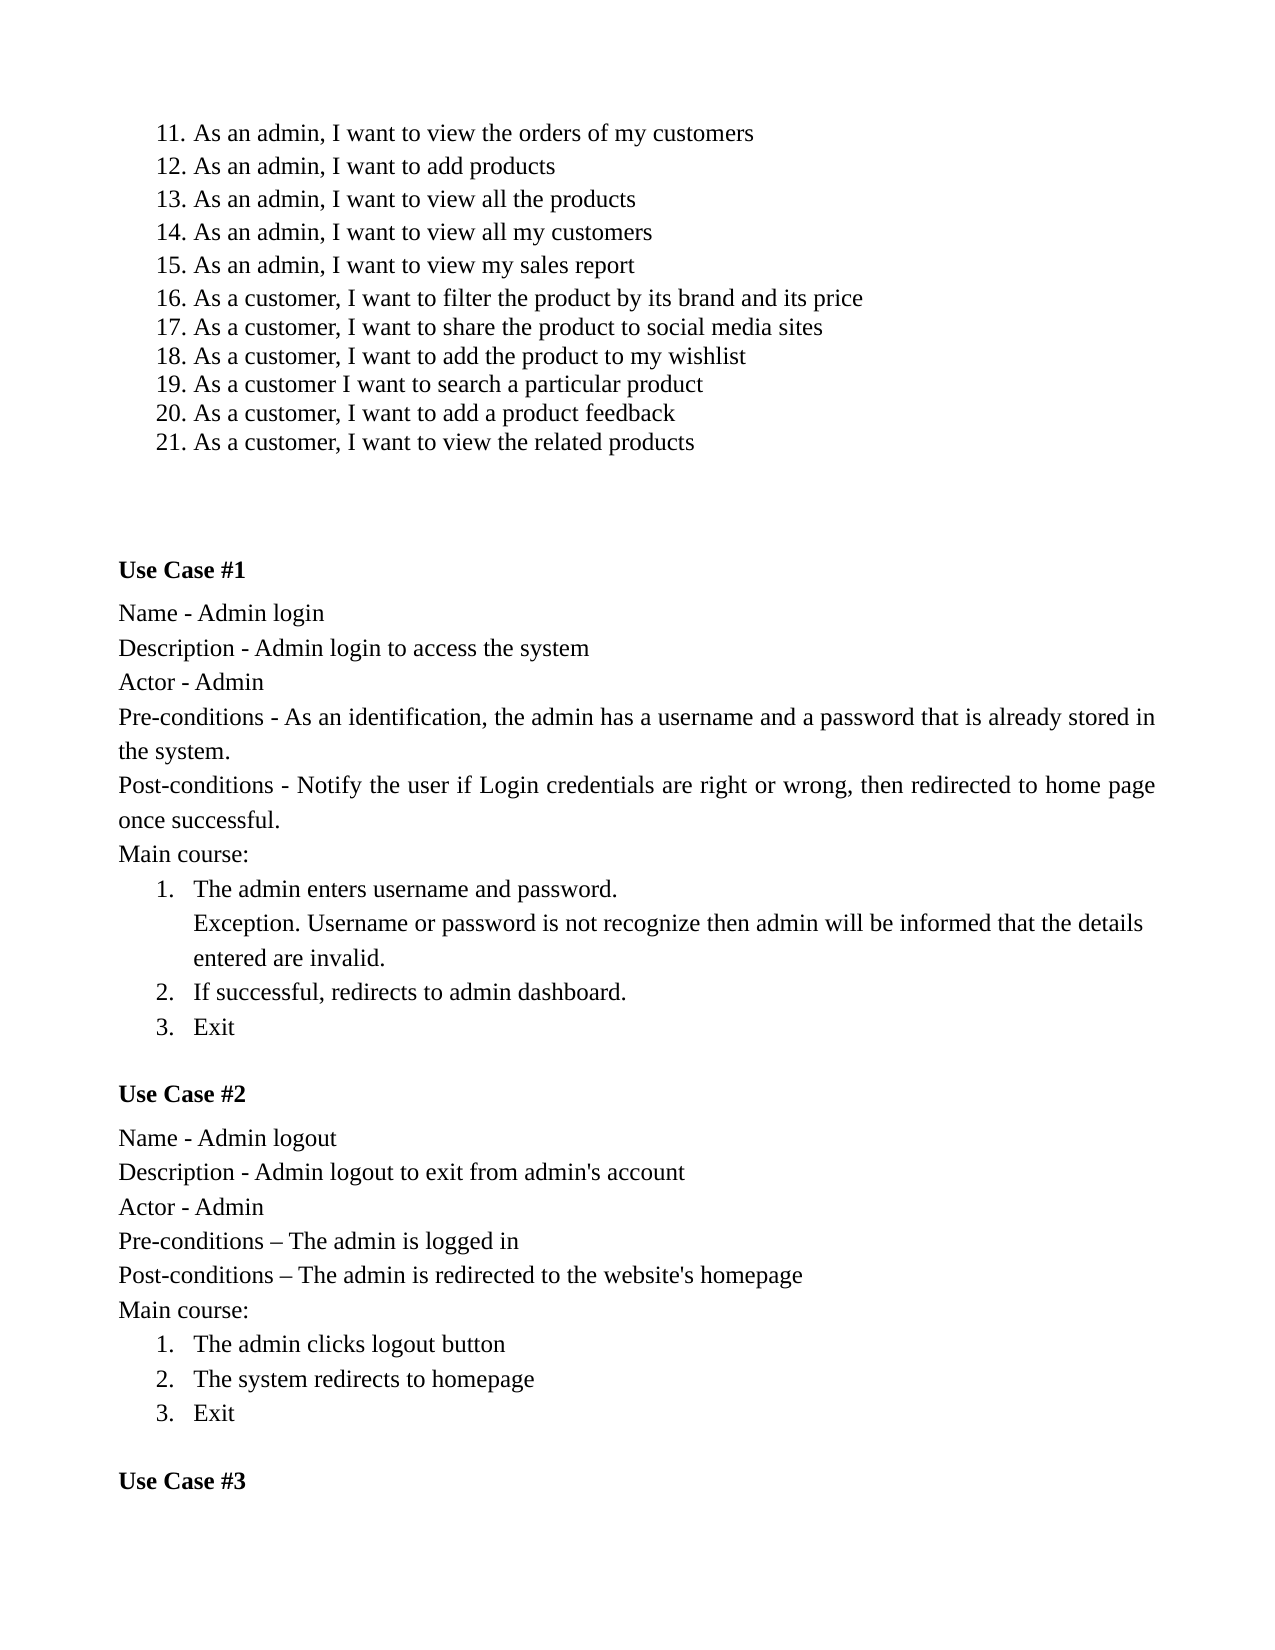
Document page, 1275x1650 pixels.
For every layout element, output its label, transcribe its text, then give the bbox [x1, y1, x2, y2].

text Exception. Username or password is not recognize then admin will be informed that the details entered are invalid. [193, 908, 1157, 972]
text Use Case #2 [118, 1079, 1157, 1108]
list As a customer I want to search a particular product [156, 369, 1157, 398]
list As an admin, I want to add products [156, 151, 1157, 180]
text Name - Admin login [118, 598, 1157, 627]
text Post-conditions – The admin is redirected to the website's homepage [118, 1261, 1157, 1289]
text Main course: [118, 839, 1157, 868]
text Pre-conditions – The admin is logged in [118, 1226, 1157, 1255]
list As a customer, I want to share the product to social media sites [156, 312, 1157, 341]
text Post-conditions - Notify the user if Login credentials are right or wrong, then redirected to home page once successful. [118, 771, 1157, 834]
list The admin clicks logout button [156, 1329, 1157, 1358]
list The system redirects to homepage [156, 1364, 1157, 1393]
list The admin enters username and password. [156, 874, 1157, 903]
list As an admin, I want to view all the products [156, 184, 1157, 213]
list Exit [156, 1398, 1157, 1427]
list As an admin, I want to view all my customers [156, 217, 1157, 246]
list As a customer, I want to add the product to my wishlist [156, 341, 1157, 369]
text Pre-conditions - As an identification, the admin has a username and a password that is already stored in the system. [118, 702, 1157, 765]
text Name - Admin logout [118, 1123, 1157, 1151]
list Exit [156, 1012, 1157, 1041]
text Actor - Admin [118, 667, 1157, 696]
list As an admin, I want to view the orders of my customers [156, 118, 1157, 147]
text Description - Admin login to access the system [118, 633, 1157, 661]
list As a customer, I want to add a product feedback [156, 398, 1157, 427]
list If successful, redirects to admin dashboard. [156, 977, 1157, 1006]
text Actor - Admin [118, 1192, 1157, 1220]
text Description - Admin logout to exit from admin's account [118, 1157, 1157, 1186]
text Use Case #3 [118, 1466, 1157, 1495]
text Main course: [118, 1295, 1157, 1324]
list As a customer, I want to filter the product by its brand and its price [156, 283, 1157, 312]
list As an admin, I want to view my sales report [156, 250, 1157, 279]
text Use Case #1 [118, 555, 1157, 583]
list As a customer, I want to view the related products [156, 427, 1157, 456]
